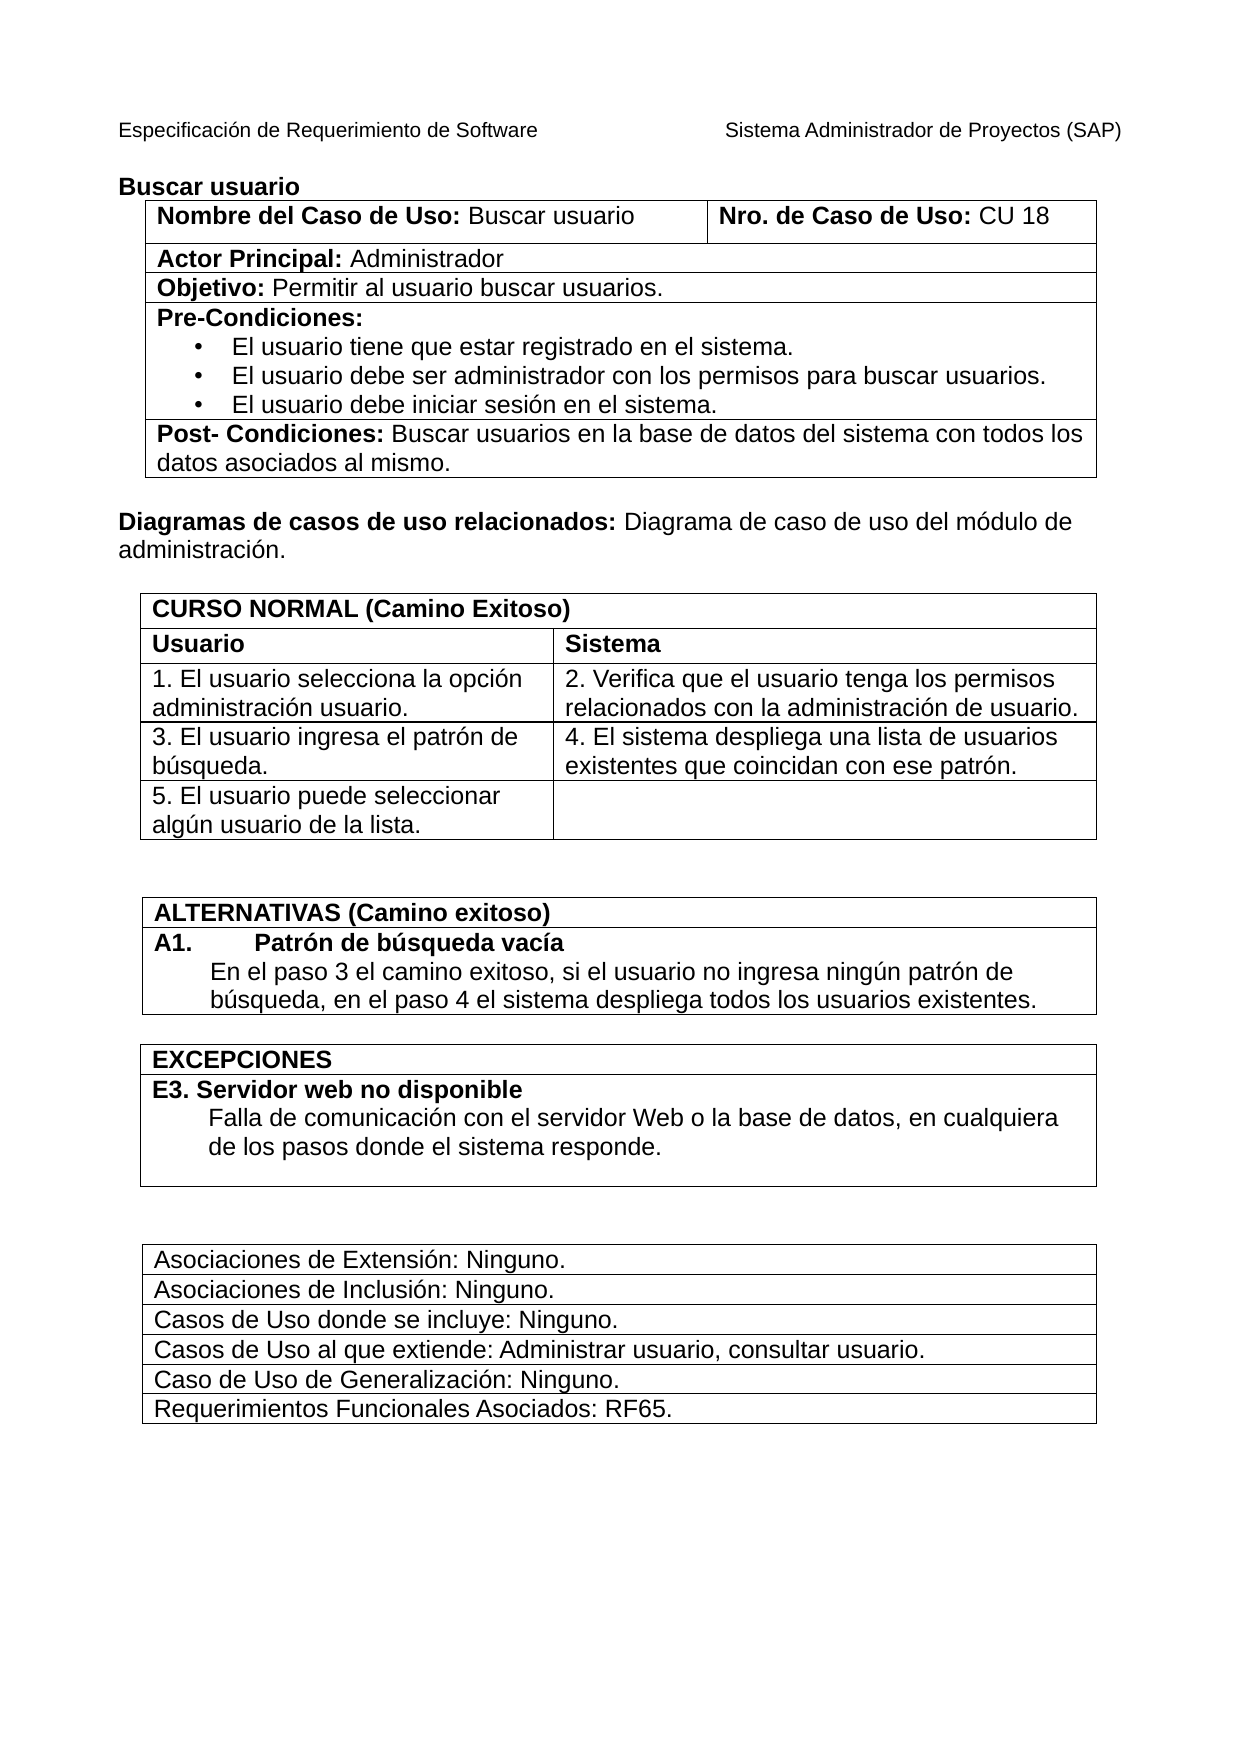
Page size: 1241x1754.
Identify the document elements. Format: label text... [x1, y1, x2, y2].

text Buscar usuario [118, 172, 1122, 200]
table_header CURSO NORMAL (Camino Exitoso) [141, 594, 1096, 628]
table_header Asociaciones de Extensión: Ninguno. [143, 1245, 1096, 1274]
table_cell Patrón de búsqueda vacía En el paso 3 el camino exitoso, si el usuario no ingresa ningún patrón de búsqueda, en el paso 4 el sistema despliega todos los usuarios existentes. [143, 928, 1096, 1014]
table_cell Asociaciones de Inclusión: Ninguno. [143, 1275, 1096, 1304]
table_cell Caso de Uso de Generalización: Ninguno. [143, 1365, 1096, 1393]
table_cell 4. El sistema despliega una lista de usuarios existentes que coincidan con ese patrón. [554, 723, 1096, 780]
text Diagramas de casos de uso relacionados: Diagrama de caso de uso del módulo de administración. [118, 507, 1122, 564]
table_cell Actor Principal: Administrador [146, 244, 1096, 272]
table_cell 2. Verifica que el usuario tenga los permisos relacionados con la administración de usuario. [554, 664, 1096, 721]
table_cell Post- Condiciones: Buscar usuarios en la base de datos del sistema con todos los datos asociados al mismo. [146, 420, 1096, 477]
table_cell E3. Servidor web no disponible Falla de comunicación con el servidor Web o la base de datos, en cualquiera de los pasos donde el sistema responde. [141, 1075, 1096, 1186]
table_cell Requerimientos Funcionales Asociados: RF65. [143, 1394, 1096, 1423]
table_cell Usuario [141, 629, 553, 663]
table_cell 3. El usuario ingresa el patrón de búsqueda. [141, 723, 553, 780]
table_cell Objetivo: Permitir al usuario buscar usuarios. [146, 273, 1096, 302]
table_cell Pre-Condiciones: El usuario tiene que estar registrado en el sistema. El usuario debe ser administrador con los permisos para buscar usuarios. El usuario debe iniciar sesión en el sistema. [146, 303, 1096, 418]
table_cell 1. El usuario selecciona la opción administración usuario. [141, 664, 553, 721]
table_cell [554, 781, 1096, 838]
table_cell 5. El usuario puede seleccionar algún usuario de la lista. [141, 781, 553, 838]
table_cell Sistema [554, 629, 1096, 663]
table_header Nombre del Caso de Uso: Buscar usuario [146, 201, 707, 242]
table_cell Casos de Uso donde se incluye: Ninguno. [143, 1305, 1096, 1334]
table_cell Casos de Uso al que extiende: Administrar usuario, consultar usuario. [143, 1335, 1096, 1363]
table_header EXCEPCIONES [141, 1045, 1096, 1074]
table_header Nro. de Caso de Uso: CU 18 [708, 201, 1096, 242]
table_header ALTERNATIVAS (Camino exitoso) [143, 898, 1096, 927]
